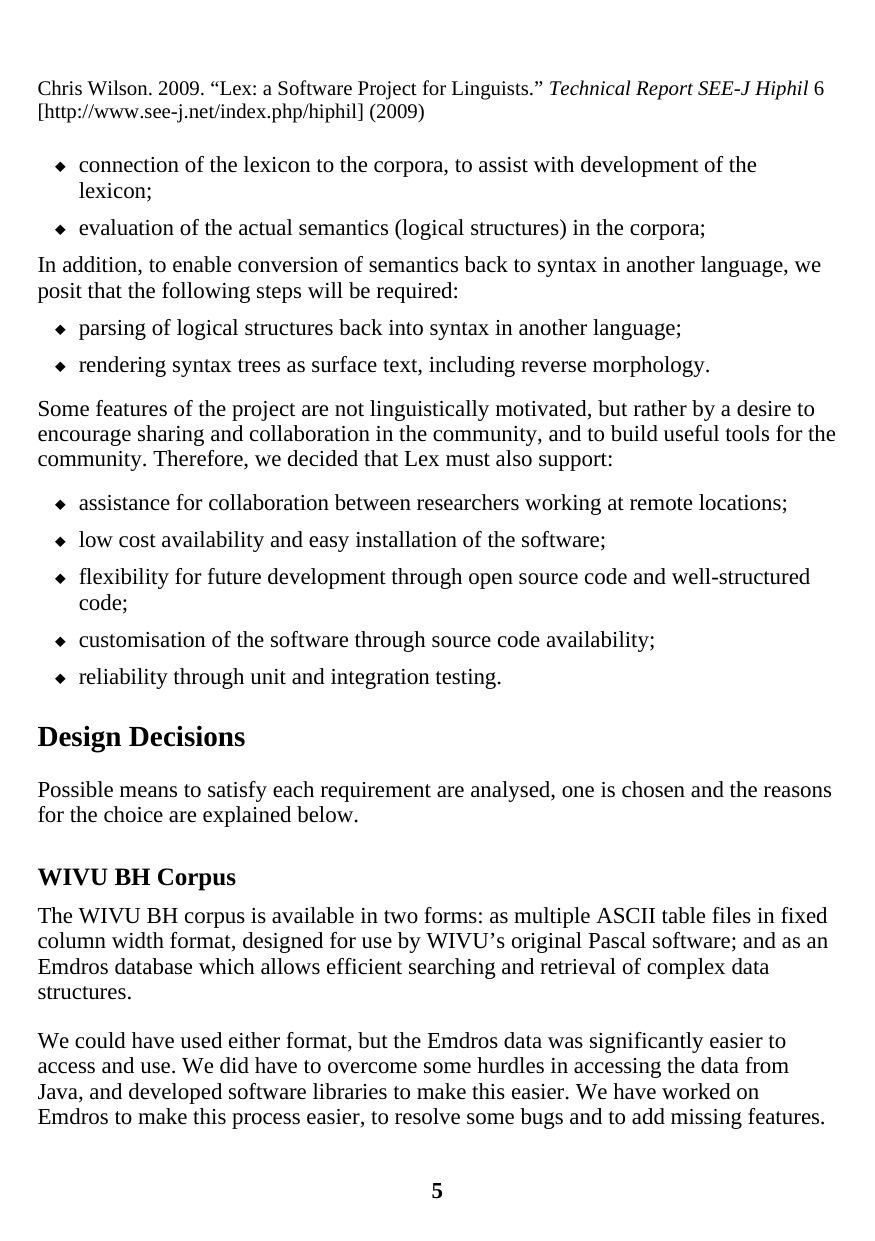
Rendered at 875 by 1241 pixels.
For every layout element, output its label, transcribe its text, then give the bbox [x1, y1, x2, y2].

text In addition, to enable conversion of semantics back to syntax in another language, we posit that the following steps will be required: [37, 252, 837, 303]
list reliability through unit and integration testing. [55, 664, 837, 689]
text The WIVU BH corpus is available in two forms: as multiple ASCII table files in fixed column width format, designed for use by WIVU’s original Pascal software; and as an Emdros database which allows efficient searching and retrieval of complex data structures. [37, 903, 837, 1004]
subtitle WIVU BH Corpus [37, 863, 837, 891]
list rendering syntax trees as surface text, including reverse morphology. [55, 352, 837, 378]
text We could have used either format, but the Emdros data was significantly easier to access and use. We did have to overcome some hurdles in accessing the data from Java, and developed software libraries to make this easier. We have worked on Emdros to make this process easier, to resolve some bugs and to add missing features. [37, 1028, 837, 1130]
list parsing of logical structures back into syntax in another language; [55, 315, 837, 341]
list assistance for collaboration between researchers working at remote locations; [55, 489, 837, 515]
text Possible means to satisfy each requirement are analysed, one is chosen and the reasons for the choice are explained below. [37, 777, 837, 828]
text Some features of the project are not linguistically motivated, but rather by a desire to encourage sharing and collaboration in the community, and to build useful tools for the community. Therefore, we decided that Lex must also support: [37, 396, 837, 472]
list low cost availability and easy installation of the software; [55, 527, 837, 552]
list flexibility for future development through open source code and well-structured code; [55, 564, 837, 615]
list connection of the lexicon to the corpora, to assist with development of the lexicon; [55, 152, 837, 203]
subtitle Design Decisions [37, 721, 837, 753]
list evaluation of the actual semantics (logical structures) in the corpora; [55, 215, 837, 241]
list customisation of the software through source code availability; [55, 627, 837, 652]
